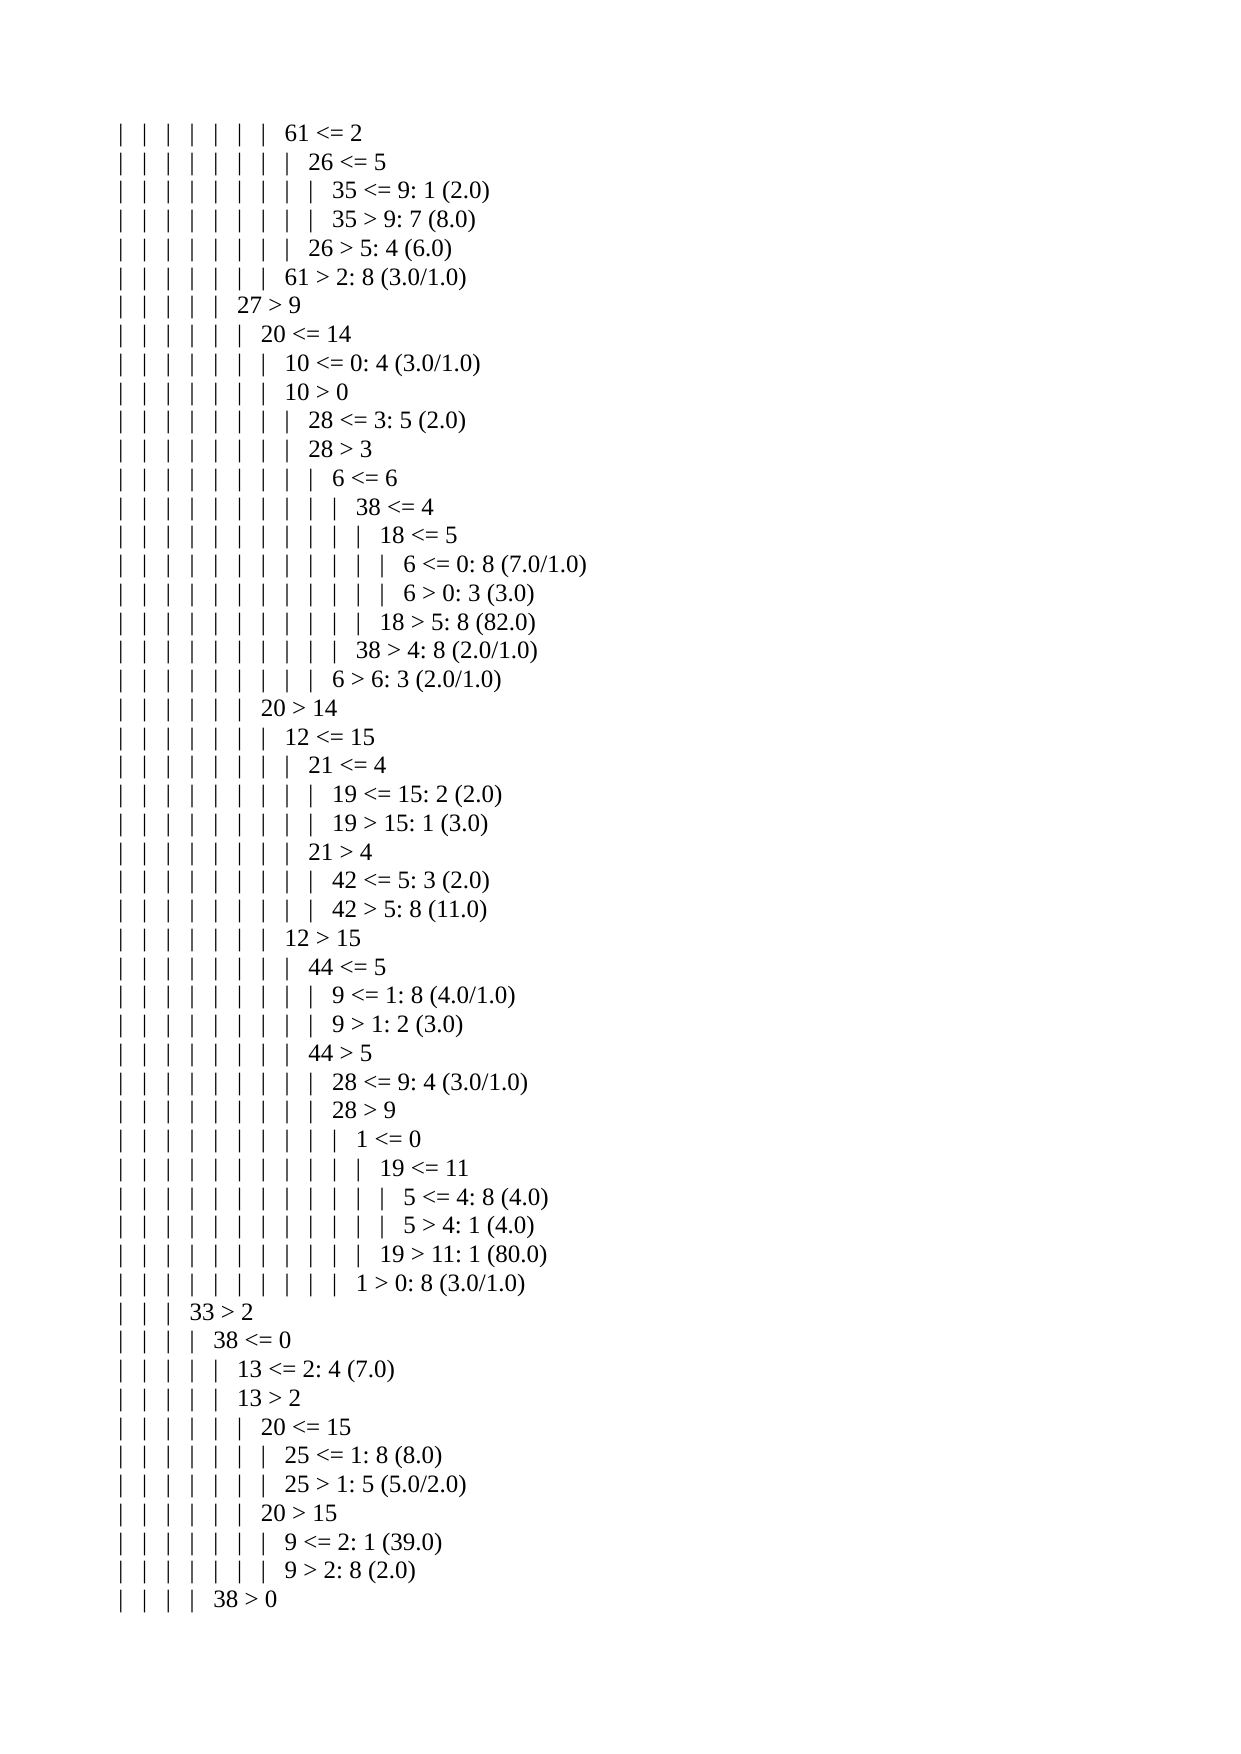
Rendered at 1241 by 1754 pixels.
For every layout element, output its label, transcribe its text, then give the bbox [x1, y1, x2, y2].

text | | | | | 13 > 2 [118, 1383, 1122, 1412]
text | | | | | | | | | | | | 6 <= 0: 8 (7.0/1.0) [118, 549, 1122, 578]
text | | | | | | | | | 28 > 9 [118, 1096, 1122, 1124]
text | | | | | | | 10 <= 0: 4 (3.0/1.0) [118, 348, 1122, 377]
text | | | | | | 20 > 14 [118, 693, 1122, 722]
text | | | | | | 20 <= 14 [118, 319, 1122, 348]
text | | | | | | | 12 > 15 [118, 923, 1122, 952]
text | | | | | | | | | 9 > 1: 2 (3.0) [118, 1009, 1122, 1038]
text | | | | | | | | 28 <= 3: 5 (2.0) [118, 406, 1122, 434]
text | | | | 38 <= 0 [118, 1326, 1122, 1354]
text | | | | | | | | | | | | 5 <= 4: 8 (4.0) [118, 1182, 1122, 1211]
text | | | | | | | | 26 <= 5 [118, 147, 1122, 176]
text | | | | | | | | 21 > 4 [118, 837, 1122, 866]
text | | | | | | | 25 <= 1: 8 (8.0) [118, 1441, 1122, 1469]
text | | | | | | | | | | 1 <= 0 [118, 1124, 1122, 1153]
text | | | | | | | | | 35 <= 9: 1 (2.0) [118, 176, 1122, 204]
text | | | | | | | | 28 > 3 [118, 434, 1122, 463]
text | | | 33 > 2 [118, 1297, 1122, 1326]
text | | | | | | | | | | | 18 <= 5 [118, 521, 1122, 549]
text | | | | 38 > 0 [118, 1584, 1122, 1613]
text | | | | | | | 12 <= 15 [118, 722, 1122, 751]
text | | | | | | | 25 > 1: 5 (5.0/2.0) [118, 1469, 1122, 1498]
text | | | | | 13 <= 2: 4 (7.0) [118, 1354, 1122, 1383]
text | | | | | | | | | | 38 > 4: 8 (2.0/1.0) [118, 636, 1122, 664]
text | | | | | 27 > 9 [118, 291, 1122, 319]
text | | | | | | | | | | 38 <= 4 [118, 492, 1122, 521]
text | | | | | | 20 <= 15 [118, 1412, 1122, 1441]
text | | | | | | | | | | | 18 > 5: 8 (82.0) [118, 607, 1122, 636]
text | | | | | | | | | | | | 5 > 4: 1 (4.0) [118, 1211, 1122, 1239]
text | | | | | | 20 > 15 [118, 1498, 1122, 1527]
text | | | | | | | | | 35 > 9: 7 (8.0) [118, 204, 1122, 233]
text | | | | | | | | | | | 19 <= 11 [118, 1153, 1122, 1182]
text | | | | | | | 10 > 0 [118, 377, 1122, 406]
text | | | | | | | 9 <= 2: 1 (39.0) [118, 1527, 1122, 1556]
text | | | | | | | | | 9 <= 1: 8 (4.0/1.0) [118, 981, 1122, 1009]
text | | | | | | | | | 6 > 6: 3 (2.0/1.0) [118, 664, 1122, 693]
text | | | | | | | | | 28 <= 9: 4 (3.0/1.0) [118, 1067, 1122, 1096]
text | | | | | | | | | 42 > 5: 8 (11.0) [118, 894, 1122, 923]
text | | | | | | | | | | 1 > 0: 8 (3.0/1.0) [118, 1268, 1122, 1297]
text | | | | | | | | | 19 <= 15: 2 (2.0) [118, 779, 1122, 808]
text | | | | | | | | 21 <= 4 [118, 751, 1122, 779]
text | | | | | | | 61 > 2: 8 (3.0/1.0) [118, 262, 1122, 291]
text | | | | | | | 9 > 2: 8 (2.0) [118, 1556, 1122, 1584]
text | | | | | | | | | 19 > 15: 1 (3.0) [118, 808, 1122, 837]
text | | | | | | | | 44 <= 5 [118, 952, 1122, 981]
text | | | | | | | | | 6 <= 6 [118, 463, 1122, 492]
text | | | | | | | | | 42 <= 5: 3 (2.0) [118, 866, 1122, 894]
text | | | | | | | | | | | 19 > 11: 1 (80.0) [118, 1239, 1122, 1268]
text | | | | | | | | | | | | 6 > 0: 3 (3.0) [118, 578, 1122, 607]
text | | | | | | | | 44 > 5 [118, 1038, 1122, 1067]
text | | | | | | | 61 <= 2 [118, 118, 1122, 147]
text | | | | | | | | 26 > 5: 4 (6.0) [118, 233, 1122, 262]
